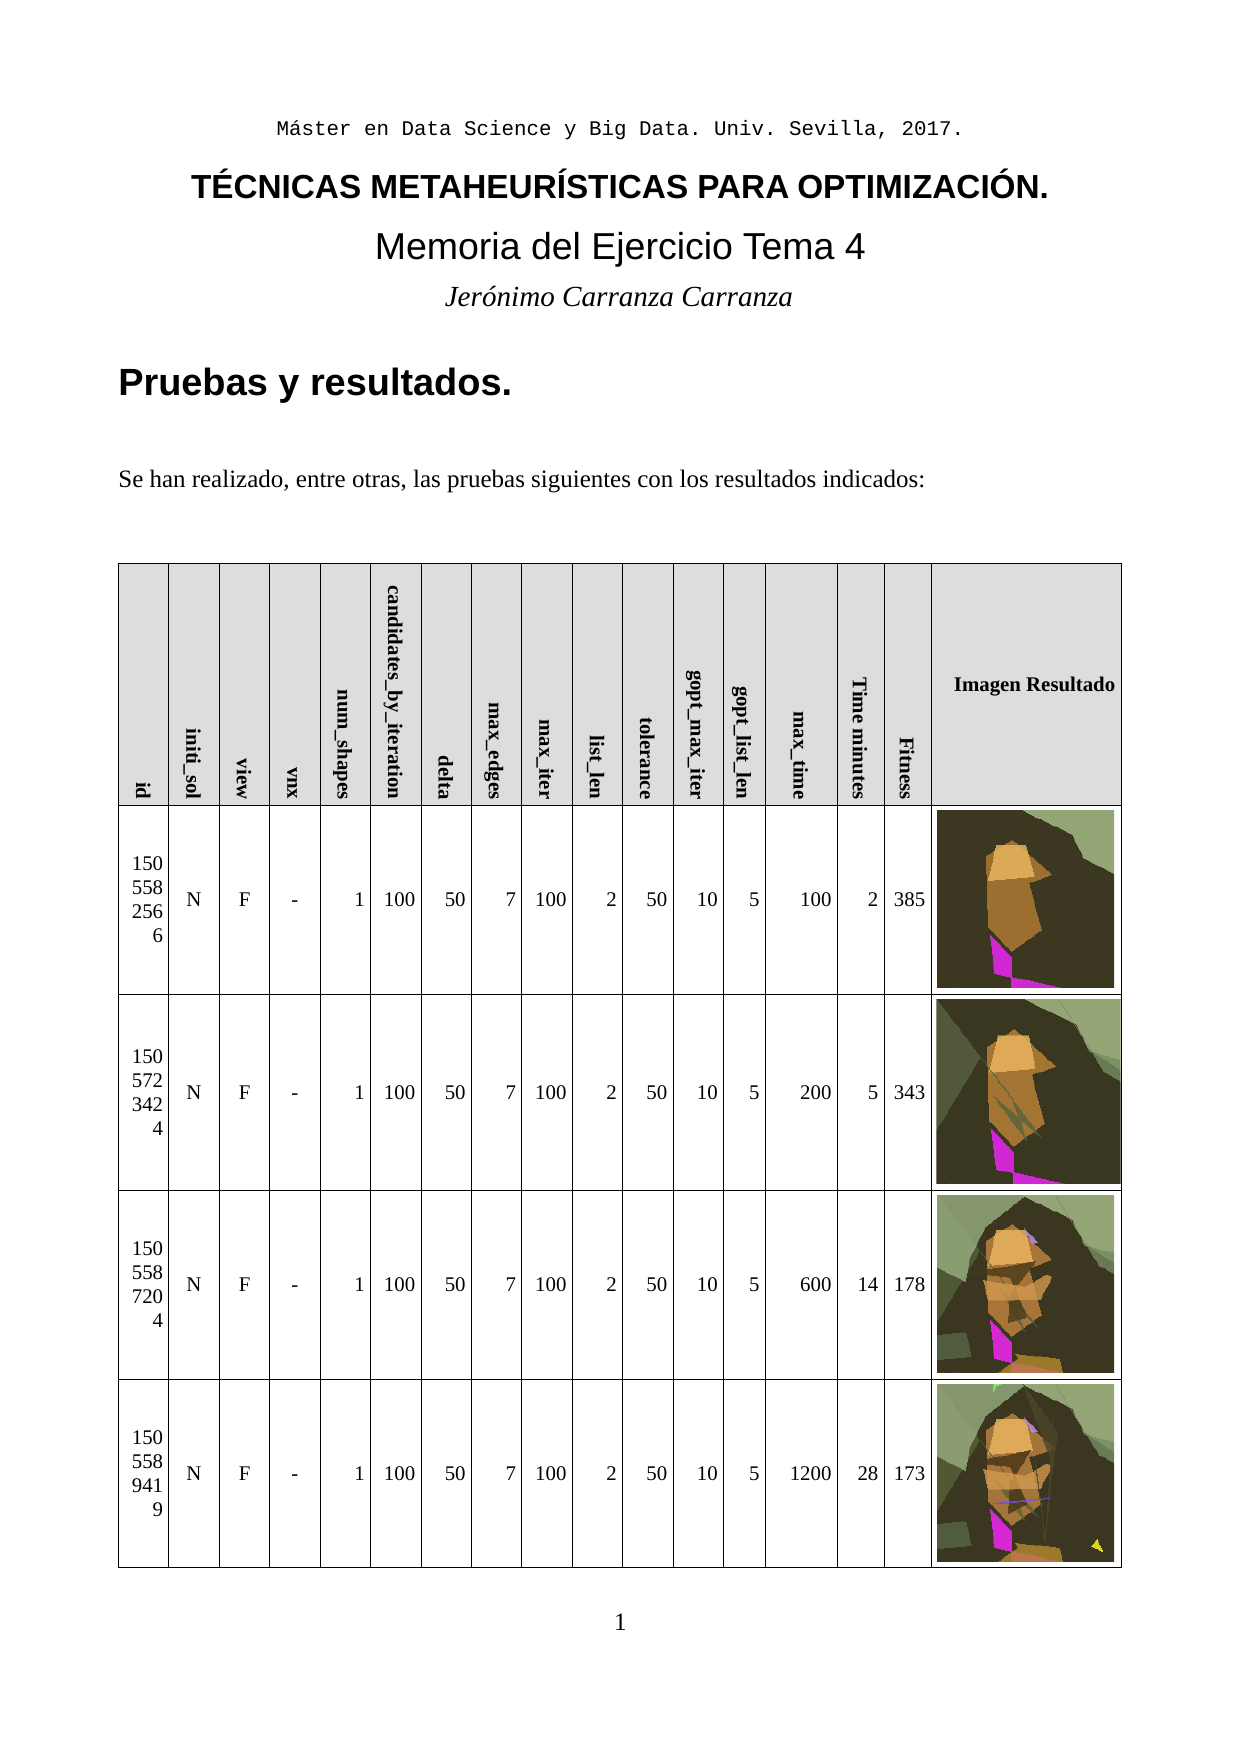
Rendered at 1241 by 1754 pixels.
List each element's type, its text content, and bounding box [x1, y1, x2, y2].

table_cell 50 [623, 1191, 673, 1378]
table_cell 50 [623, 1380, 673, 1567]
table_cell [932, 1191, 1121, 1378]
table_cell - [270, 1380, 320, 1567]
table_cell 1505582566 [119, 806, 168, 994]
text Jerónimo Carranza Carranza [118, 279, 1122, 313]
table_cell [932, 806, 1121, 994]
table_cell 100 [522, 806, 572, 994]
table_cell N [169, 1380, 219, 1567]
table_cell 100 [371, 995, 421, 1190]
table_cell [932, 995, 1121, 1190]
table_cell 200 [766, 995, 837, 1190]
table_cell N [169, 995, 219, 1190]
picture [937, 810, 1115, 988]
table_header id [119, 564, 168, 805]
picture [937, 1384, 1115, 1562]
table_cell 10 [674, 1191, 723, 1378]
table_cell 100 [766, 806, 837, 994]
table_cell 50 [422, 995, 471, 1190]
table_header delta [422, 564, 471, 805]
table_cell 1505589419 [119, 1380, 168, 1567]
table_cell 5 [838, 995, 884, 1190]
table_cell 10 [674, 806, 723, 994]
table_cell 100 [371, 806, 421, 994]
table_cell 2 [573, 806, 622, 994]
table_cell 178 [885, 1191, 931, 1378]
table_cell 2 [573, 995, 622, 1190]
table_cell 5 [724, 806, 765, 994]
table_cell 14 [838, 1191, 884, 1378]
table_cell 7 [472, 806, 521, 994]
table_header Imagen Resultado [932, 564, 1121, 805]
table_cell 5 [724, 1380, 765, 1567]
table_header max_edges [472, 564, 521, 805]
text Se han realizado, entre otras, las pruebas siguientes con los resultados indicados: [118, 464, 1122, 493]
table_cell 2 [573, 1380, 622, 1567]
table_cell 173 [885, 1380, 931, 1567]
text Máster en Data Science y Big Data. Univ. Sevilla, 2017. [118, 118, 1122, 142]
table_cell 50 [422, 1191, 471, 1378]
table_cell 100 [522, 1380, 572, 1567]
picture [937, 1195, 1115, 1373]
table_cell F [220, 995, 269, 1190]
subtitle Memoria del Ejercicio Tema 4 [118, 224, 1122, 267]
table_cell 385 [885, 806, 931, 994]
table_cell N [169, 806, 219, 994]
table_cell 1 [321, 1380, 370, 1567]
table_cell 50 [623, 806, 673, 994]
table_cell 28 [838, 1380, 884, 1567]
table_cell 100 [371, 1191, 421, 1378]
table_cell 7 [472, 995, 521, 1190]
table_cell 2 [838, 806, 884, 994]
table_cell 600 [766, 1191, 837, 1378]
table_cell 100 [522, 1191, 572, 1378]
table_header max_time [766, 564, 837, 805]
table_header Fitness [885, 564, 931, 805]
table_cell 1505723424 [119, 995, 168, 1190]
table_cell F [220, 806, 269, 994]
table_header Time minutes [838, 564, 884, 805]
table_header vnx [270, 564, 320, 805]
table_header tolerance [623, 564, 673, 805]
table_cell 7 [472, 1380, 521, 1567]
table_cell F [220, 1191, 269, 1378]
table_cell 1 [321, 995, 370, 1190]
table_cell 2 [573, 1191, 622, 1378]
table_cell - [270, 995, 320, 1190]
picture [936, 999, 1121, 1184]
table_cell 1 [321, 1191, 370, 1378]
table_cell N [169, 1191, 219, 1378]
table_cell 100 [371, 1380, 421, 1567]
table_cell 50 [623, 995, 673, 1190]
table_header list_len [573, 564, 622, 805]
table_cell 10 [674, 995, 723, 1190]
table_cell 10 [674, 1380, 723, 1567]
table_cell F [220, 1380, 269, 1567]
table_cell 5 [724, 995, 765, 1190]
table_header num_shapes [321, 564, 370, 805]
table_cell 5 [724, 1191, 765, 1378]
table_header gopt_list_len [724, 564, 765, 805]
table_header max_iter [522, 564, 572, 805]
table_cell 1505587204 [119, 1191, 168, 1378]
table_cell - [270, 806, 320, 994]
table_header gopt_max_iter [674, 564, 723, 805]
table_header candidates_by_iteration [371, 564, 421, 805]
table_cell [932, 1380, 1121, 1567]
table_cell 1 [321, 806, 370, 994]
table_header initi_sol [169, 564, 219, 805]
table_cell 7 [472, 1191, 521, 1378]
table_cell 343 [885, 995, 931, 1190]
table_cell 50 [422, 1380, 471, 1567]
table_cell 1200 [766, 1380, 837, 1567]
table_cell 100 [522, 995, 572, 1190]
subtitle Pruebas y resultados. [118, 359, 1122, 403]
title TÉCNICAS METAHEURÍSTICAS PARA OPTIMIZACIÓN. [118, 167, 1122, 205]
table_cell - [270, 1191, 320, 1378]
table_cell 50 [422, 806, 471, 994]
table_header view [220, 564, 269, 805]
